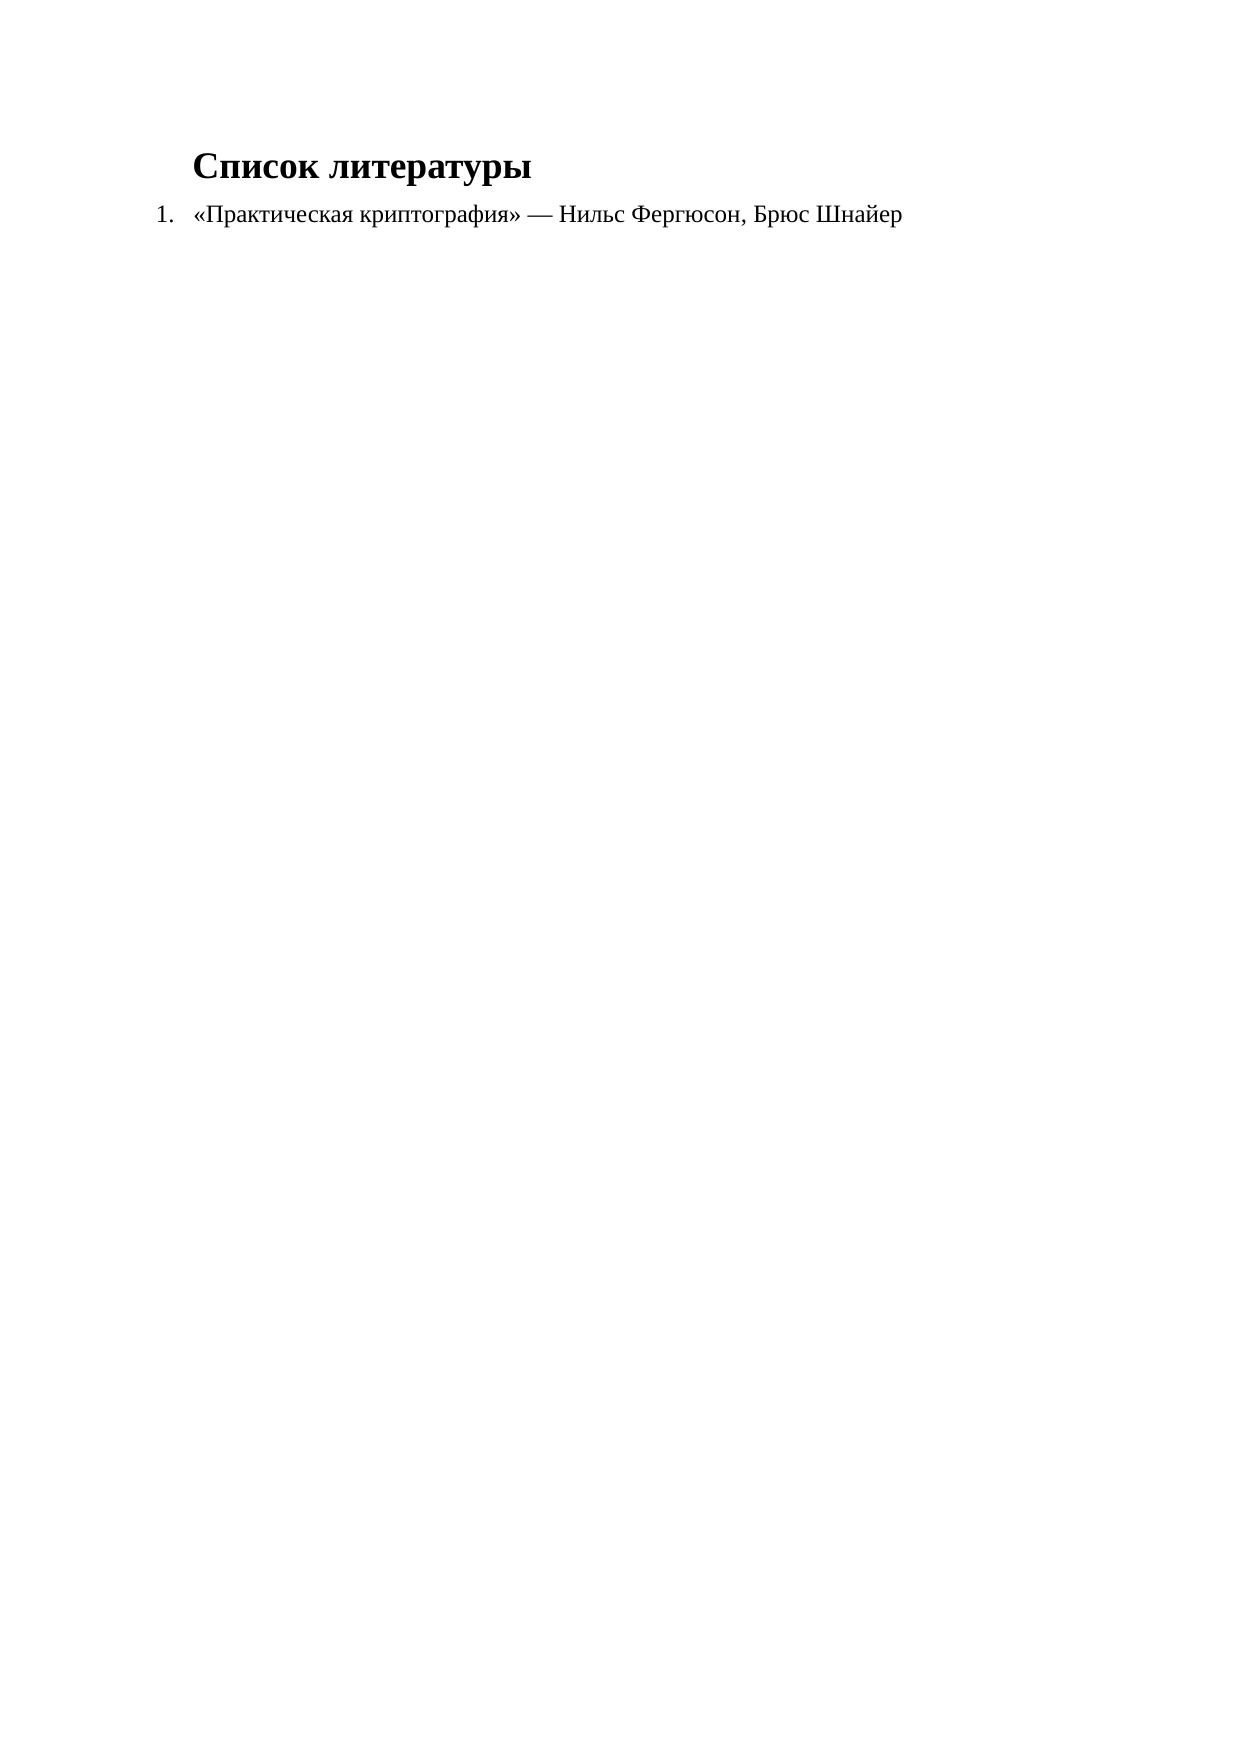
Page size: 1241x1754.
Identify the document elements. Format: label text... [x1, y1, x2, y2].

list «Практическая криптография» — Нильс Фергюсон, Брюс Шнайер [156, 199, 1122, 227]
subtitle Список литературы [118, 143, 1122, 186]
